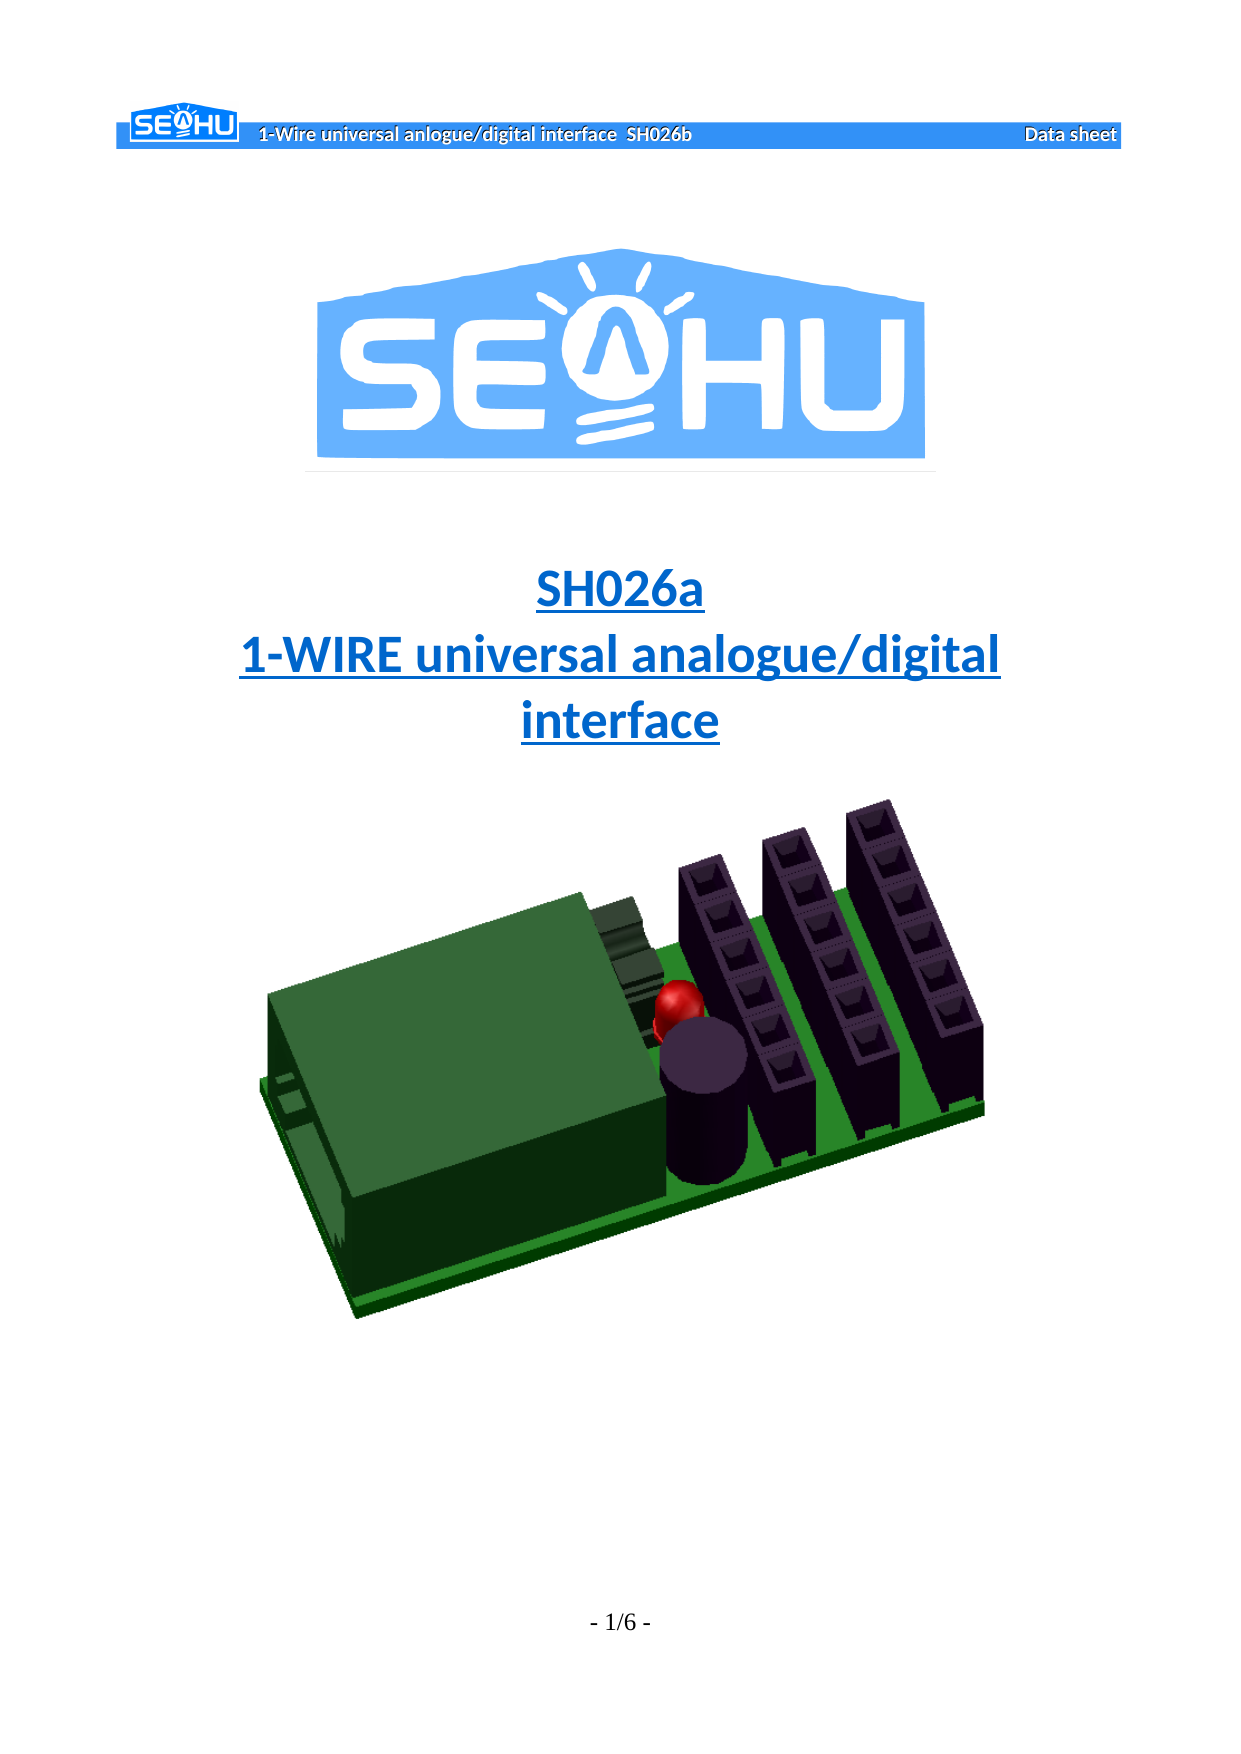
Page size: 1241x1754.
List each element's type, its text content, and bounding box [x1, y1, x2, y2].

picture [233, 795, 1007, 1329]
text SH026a 1-WIRE universal analogue/digital interface [118, 554, 1122, 752]
picture [129, 101, 239, 142]
